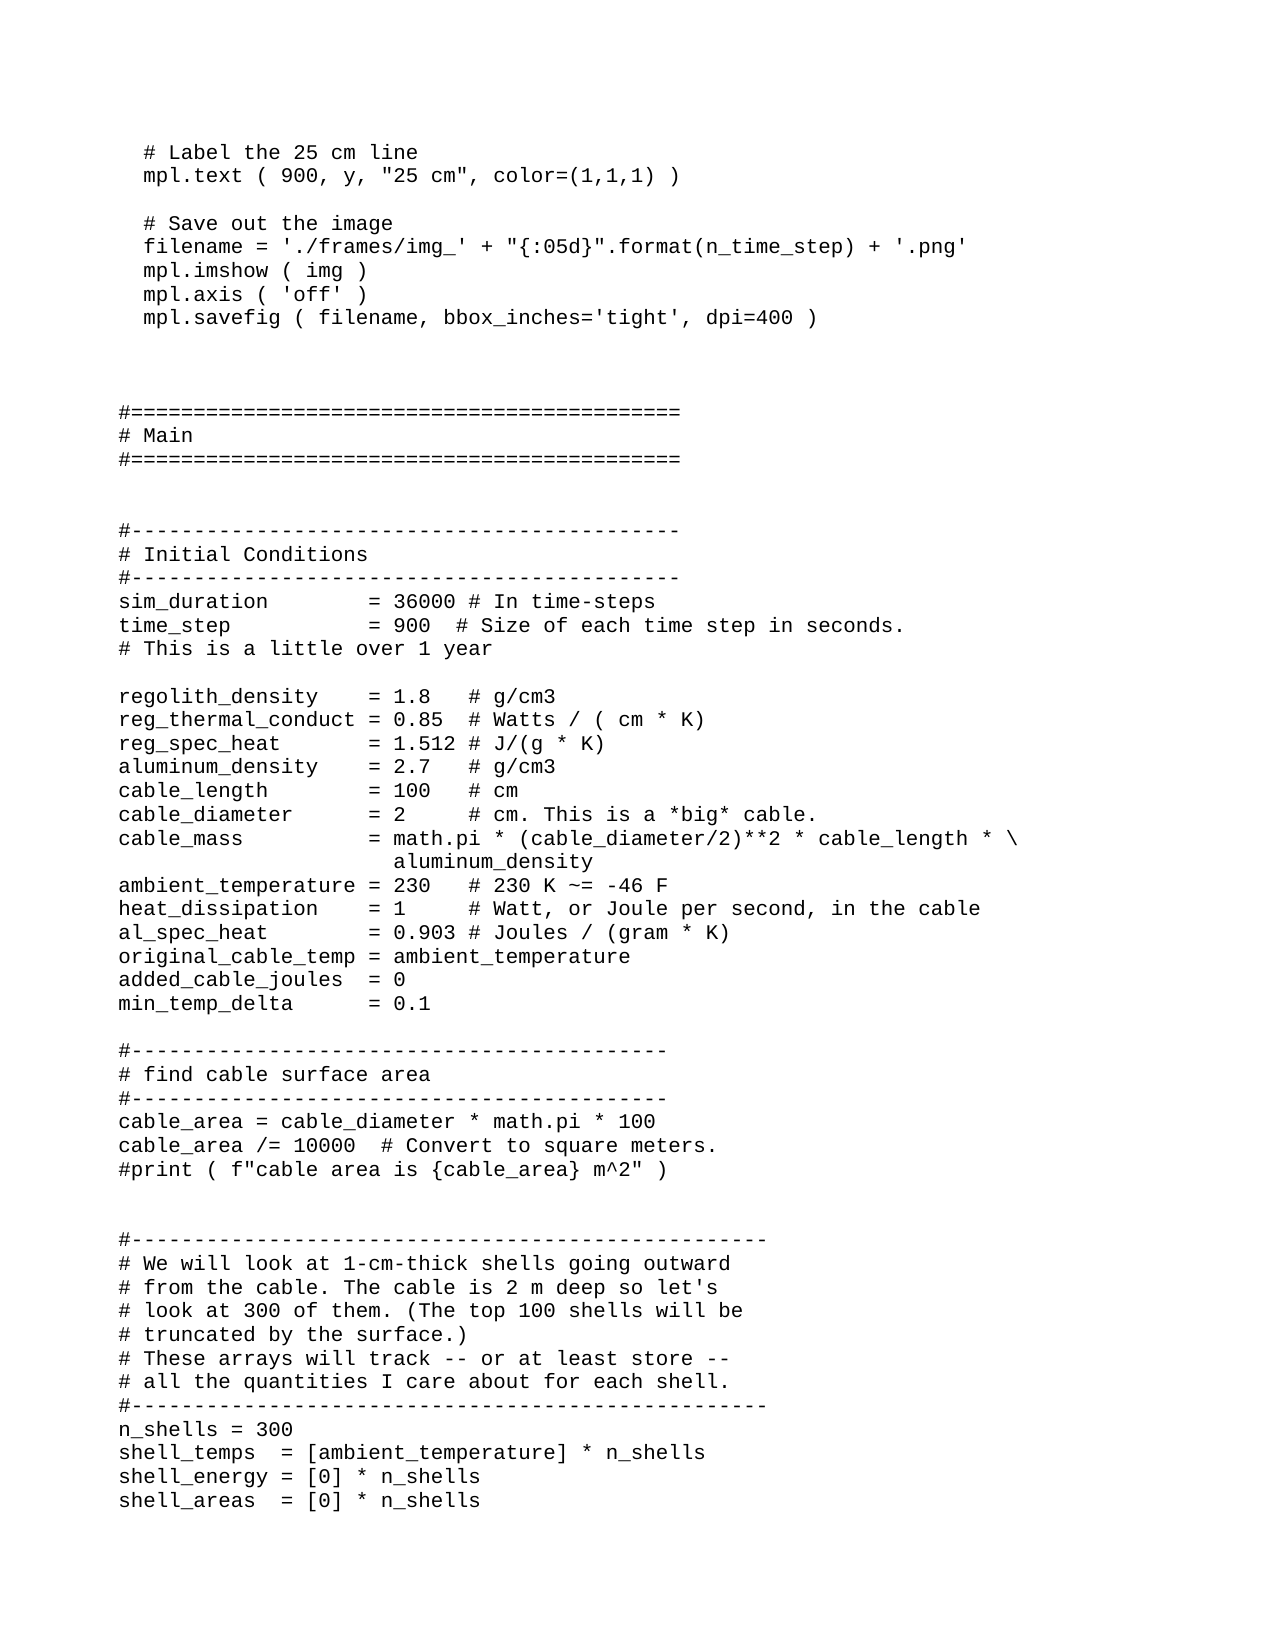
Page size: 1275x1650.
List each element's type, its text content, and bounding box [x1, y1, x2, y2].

text regolith_density = 1.8 # g/cm3 [118, 686, 1157, 709]
text # truncated by the surface.) [118, 1324, 1157, 1348]
text shell_temps = [ambient_temperature] * n_shells [118, 1442, 1157, 1466]
text #--------------------------------------------------- [118, 1229, 1157, 1253]
text #print ( f"cable area is {cable_area} m^2" ) [118, 1158, 1157, 1182]
text # Initial Conditions [118, 544, 1157, 567]
text #------------------------------------------- [118, 1040, 1157, 1064]
text al_spec_heat = 0.903 # Joules / (gram * K) [118, 922, 1157, 946]
text shell_areas = [0] * n_shells [118, 1489, 1157, 1513]
text # find cable surface area [118, 1064, 1157, 1088]
text # Main [118, 426, 1157, 449]
text #-------------------------------------------- [118, 567, 1157, 591]
text min_temp_delta = 0.1 [118, 993, 1157, 1017]
text aluminum_density = 2.7 # g/cm3 [118, 757, 1157, 780]
text original_cable_temp = ambient_temperature [118, 946, 1157, 969]
text mpl.axis ( 'off' ) [118, 284, 1157, 307]
text # This is a little over 1 year [118, 638, 1157, 662]
text mpl.text ( 900, y, "25 cm", color=(1,1,1) ) [118, 165, 1157, 189]
text # We will look at 1-cm-thick shells going outward [118, 1253, 1157, 1277]
text cable_mass = math.pi * (cable_diameter/2)**2 * cable_length * \ [118, 827, 1157, 851]
text # all the quantities I care about for each shell. [118, 1371, 1157, 1395]
text #--------------------------------------------------- [118, 1395, 1157, 1419]
text # look at 300 of them. (The top 100 shells will be [118, 1300, 1157, 1324]
text sim_duration = 36000 # In time-steps [118, 591, 1157, 615]
text # Label the 25 cm line [118, 142, 1157, 165]
text reg_spec_heat = 1.512 # J/(g * K) [118, 733, 1157, 757]
text ambient_temperature = 230 # 230 K ~= -46 F [118, 875, 1157, 898]
text cable_area /= 10000 # Convert to square meters. [118, 1135, 1157, 1158]
text cable_diameter = 2 # cm. This is a *big* cable. [118, 804, 1157, 827]
text heat_dissipation = 1 # Watt, or Joule per second, in the cable [118, 898, 1157, 922]
text #============================================ [118, 402, 1157, 426]
text cable_area = cable_diameter * math.pi * 100 [118, 1111, 1157, 1135]
text mpl.imshow ( img ) [118, 260, 1157, 284]
text cable_length = 100 # cm [118, 780, 1157, 804]
text #============================================ [118, 449, 1157, 473]
text filename = './frames/img_' + "{:05d}".format(n_time_step) + '.png' [118, 236, 1157, 260]
text time_step = 900 # Size of each time step in seconds. [118, 615, 1157, 638]
text #------------------------------------------- [118, 1088, 1157, 1111]
text added_cable_joules = 0 [118, 969, 1157, 993]
text #-------------------------------------------- [118, 520, 1157, 544]
text aluminum_density [118, 851, 1157, 875]
text reg_thermal_conduct = 0.85 # Watts / ( cm * K) [118, 709, 1157, 733]
text # Save out the image [118, 213, 1157, 236]
text n_shells = 300 [118, 1419, 1157, 1442]
text shell_energy = [0] * n_shells [118, 1466, 1157, 1489]
text # from the cable. The cable is 2 m deep so let's [118, 1277, 1157, 1300]
text mpl.savefig ( filename, bbox_inches='tight', dpi=400 ) [118, 307, 1157, 331]
text # These arrays will track -- or at least store -- [118, 1348, 1157, 1371]
